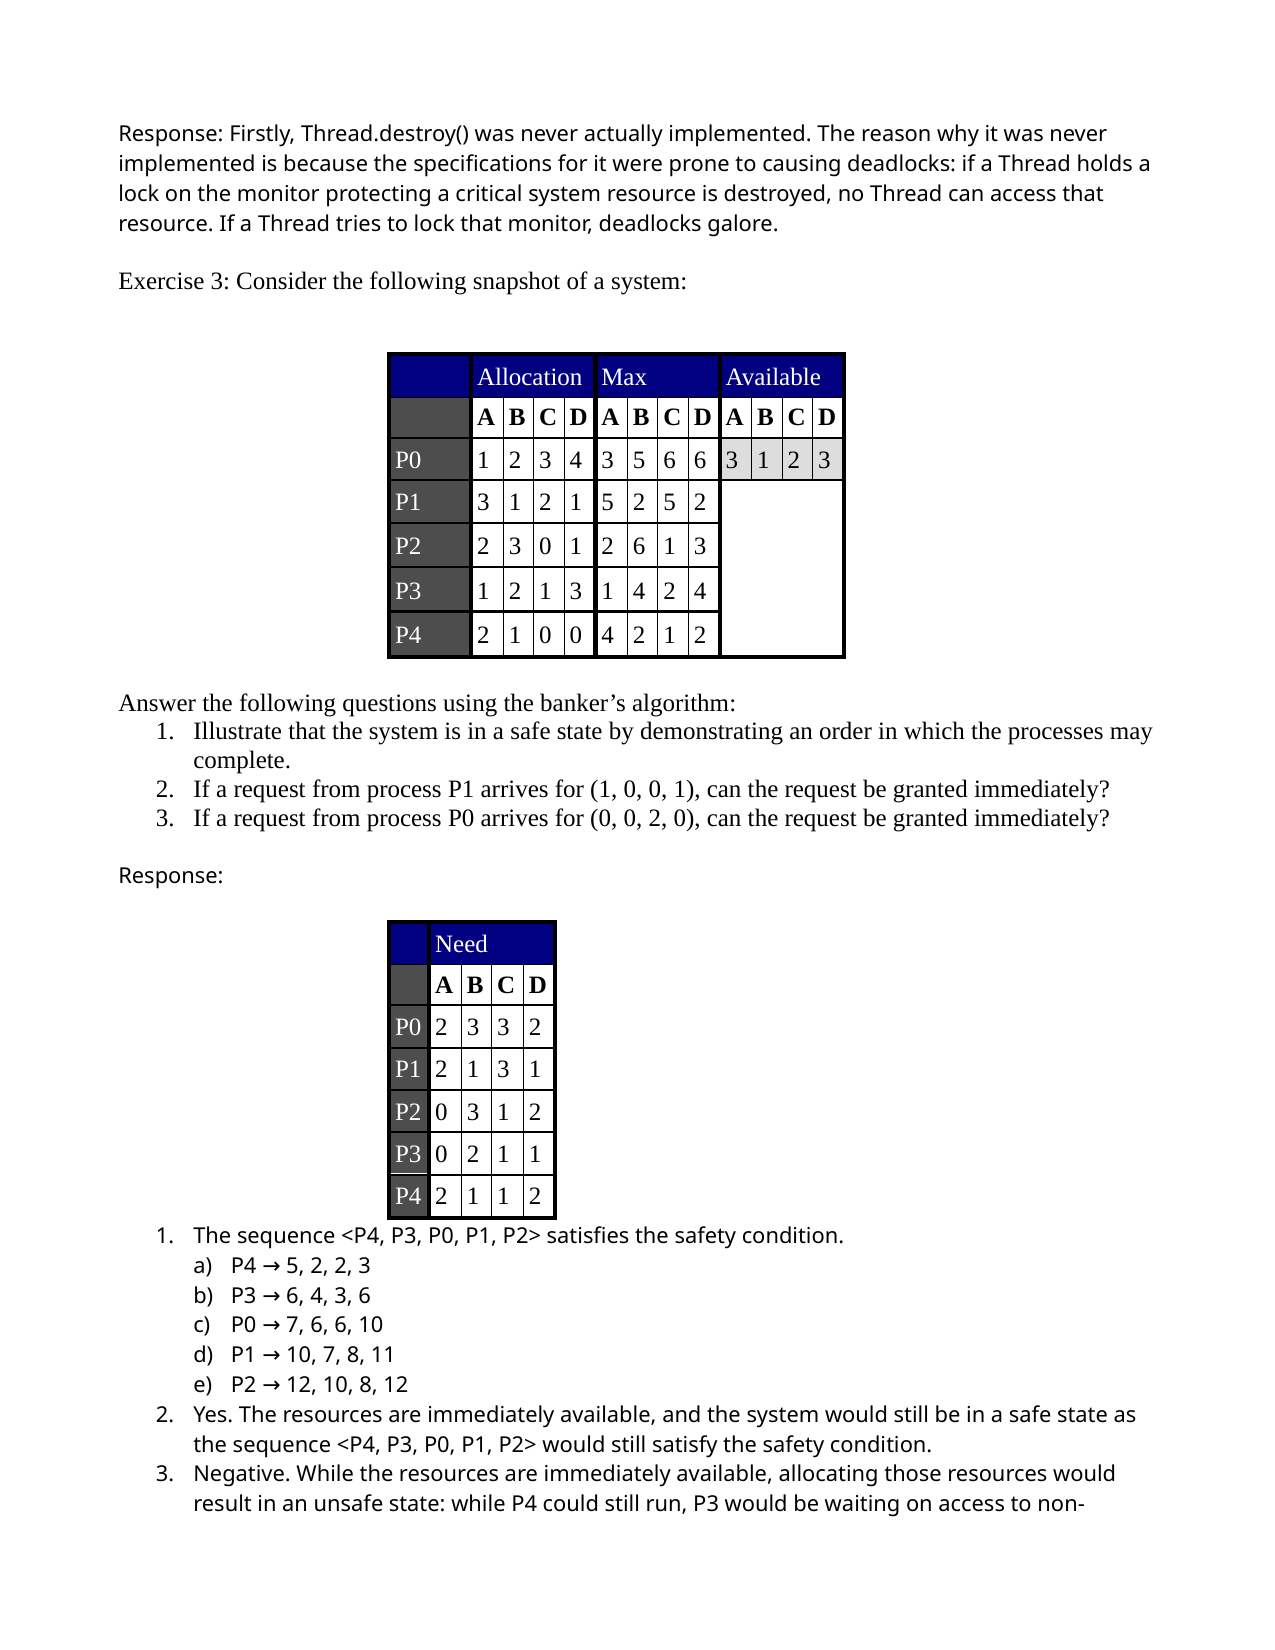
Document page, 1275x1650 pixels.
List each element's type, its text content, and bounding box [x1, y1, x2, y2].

table_cell B [462, 965, 491, 1004]
table_cell 6 [628, 524, 657, 566]
table_cell C [783, 398, 812, 437]
table_cell A [722, 398, 751, 437]
table_cell 2 [524, 1006, 553, 1047]
table_cell 1 [473, 439, 503, 479]
table_cell 2 [598, 524, 627, 566]
table_cell P3 [391, 568, 469, 610]
table_header [391, 924, 427, 964]
table_cell 1 [462, 1049, 491, 1089]
table_cell 3 [598, 439, 627, 479]
table_cell A [473, 398, 503, 437]
table_cell P1 [391, 1049, 427, 1089]
table_cell D [813, 398, 842, 437]
table_cell A [431, 965, 461, 1004]
table_cell 1 [565, 481, 593, 522]
table_header Max [598, 356, 718, 397]
table_cell 1 [524, 1133, 553, 1173]
table_cell C [534, 398, 564, 437]
list Yes. The resources are immediately available, and the system would still be in a safe state as the sequence <P4, P3, P0, P1, P2> would still satisfy the safety condition. [156, 1399, 1157, 1458]
table_cell D [689, 398, 718, 437]
table_cell 6 [658, 439, 688, 479]
table_cell 1 [473, 568, 503, 610]
table_header Need [431, 924, 553, 964]
list P0 → 7, 6, 6, 10 [193, 1309, 1157, 1339]
table_cell B [628, 398, 657, 437]
table_cell [722, 481, 842, 655]
table_cell P4 [391, 1176, 427, 1216]
table_cell 5 [658, 481, 688, 522]
list The sequence <P4, P3, P0, P1, P2> satisfies the safety condition. [156, 1220, 1157, 1250]
table_cell 3 [689, 524, 718, 566]
table_cell 0 [431, 1091, 461, 1131]
table_cell P2 [391, 1091, 427, 1131]
table_cell 3 [462, 1006, 491, 1047]
list If a request from process P0 arrives for (0, 0, 2, 0), can the request be granted immediately? [156, 803, 1157, 831]
table_cell 4 [628, 568, 657, 610]
table_cell [391, 398, 469, 437]
table_cell 1 [565, 524, 593, 566]
table_cell D [565, 398, 593, 437]
table_cell 3 [813, 439, 842, 479]
table_cell 0 [534, 524, 564, 566]
table_cell 3 [722, 439, 751, 479]
table_cell 1 [524, 1049, 553, 1089]
table_cell 6 [689, 439, 718, 479]
table_cell 1 [598, 568, 627, 610]
table_cell C [658, 398, 688, 437]
table_cell 2 [628, 481, 657, 522]
table_cell 2 [504, 568, 533, 610]
table_cell 2 [628, 613, 657, 655]
table_cell 0 [534, 613, 564, 655]
table_cell 2 [658, 568, 688, 610]
table_cell 2 [473, 524, 503, 566]
table_cell 3 [492, 1049, 523, 1089]
table_cell 1 [534, 568, 564, 610]
table_cell P3 [391, 1133, 427, 1173]
table_cell 2 [524, 1091, 553, 1131]
text Response: [118, 860, 1157, 890]
table_cell [391, 965, 427, 1004]
table_cell 1 [504, 613, 533, 655]
table_cell 1 [504, 481, 533, 522]
table_cell 4 [598, 613, 627, 655]
table_cell 1 [658, 613, 688, 655]
table_cell 1 [752, 439, 782, 479]
list Illustrate that the system is in a safe state by demonstrating an order in which the processes may complete. [156, 716, 1157, 774]
table_cell 5 [598, 481, 627, 522]
table_cell 1 [658, 524, 688, 566]
list Negative. While the resources are immediately available, allocating those resources would result in an unsafe state: while P4 could still run, P3 would be waiting on access to non- [156, 1458, 1157, 1518]
table_cell 1 [462, 1176, 491, 1216]
table_cell P0 [391, 1006, 427, 1047]
table_cell P2 [391, 524, 469, 566]
table_cell 2 [462, 1133, 491, 1173]
table_cell 2 [783, 439, 812, 479]
table_cell 2 [504, 439, 533, 479]
list P3 → 6, 4, 3, 6 [193, 1279, 1157, 1309]
table_cell 3 [504, 524, 533, 566]
table_cell 2 [534, 481, 564, 522]
table_cell B [504, 398, 533, 437]
table_cell 2 [689, 481, 718, 522]
table_cell 4 [565, 439, 593, 479]
table_cell 0 [431, 1133, 461, 1173]
table_cell 0 [565, 613, 593, 655]
table_cell 3 [473, 481, 503, 522]
table_cell 4 [689, 568, 718, 610]
text Answer the following questions using the banker’s algorithm: [118, 688, 1157, 716]
list P4 → 5, 2, 2, 3 [193, 1250, 1157, 1279]
list P2 → 12, 10, 8, 12 [193, 1369, 1157, 1399]
table_cell A [598, 398, 627, 437]
table_cell 5 [628, 439, 657, 479]
table_header [391, 356, 469, 397]
table_cell C [492, 965, 523, 1004]
table_cell 2 [689, 613, 718, 655]
table_cell B [752, 398, 782, 437]
table_cell 2 [431, 1049, 461, 1089]
table_cell P4 [391, 613, 469, 655]
list If a request from process P1 arrives for (1, 0, 0, 1), can the request be granted immediately? [156, 774, 1157, 803]
table_cell P1 [391, 481, 469, 522]
text Exercise 3: Consider the following snapshot of a system: [118, 266, 1157, 295]
table_cell D [524, 965, 553, 1004]
table_cell 1 [492, 1176, 523, 1216]
table_header Available [722, 356, 842, 397]
table_cell 3 [492, 1006, 523, 1047]
table_cell 1 [492, 1133, 523, 1173]
table_header Allocation [473, 356, 593, 397]
list P1 → 10, 7, 8, 11 [193, 1339, 1157, 1369]
table_cell 2 [431, 1176, 461, 1216]
table_cell 3 [462, 1091, 491, 1131]
text Response: Firstly, Thread.destroy() was never actually implemented. The reason why it was never implemented is because the specifications for it were prone to causing deadlocks: if a Thread holds a lock on the monitor protecting a critical system resource is destroyed, no Thread can access that resource. If a Thread tries to lock that monitor, deadlocks galore. [118, 118, 1157, 237]
table_cell 3 [565, 568, 593, 610]
table_cell 1 [492, 1091, 523, 1131]
table_cell 2 [524, 1176, 553, 1216]
table_cell 3 [534, 439, 564, 479]
table_cell 2 [431, 1006, 461, 1047]
table_cell P0 [391, 439, 469, 479]
table_cell 2 [473, 613, 503, 655]
